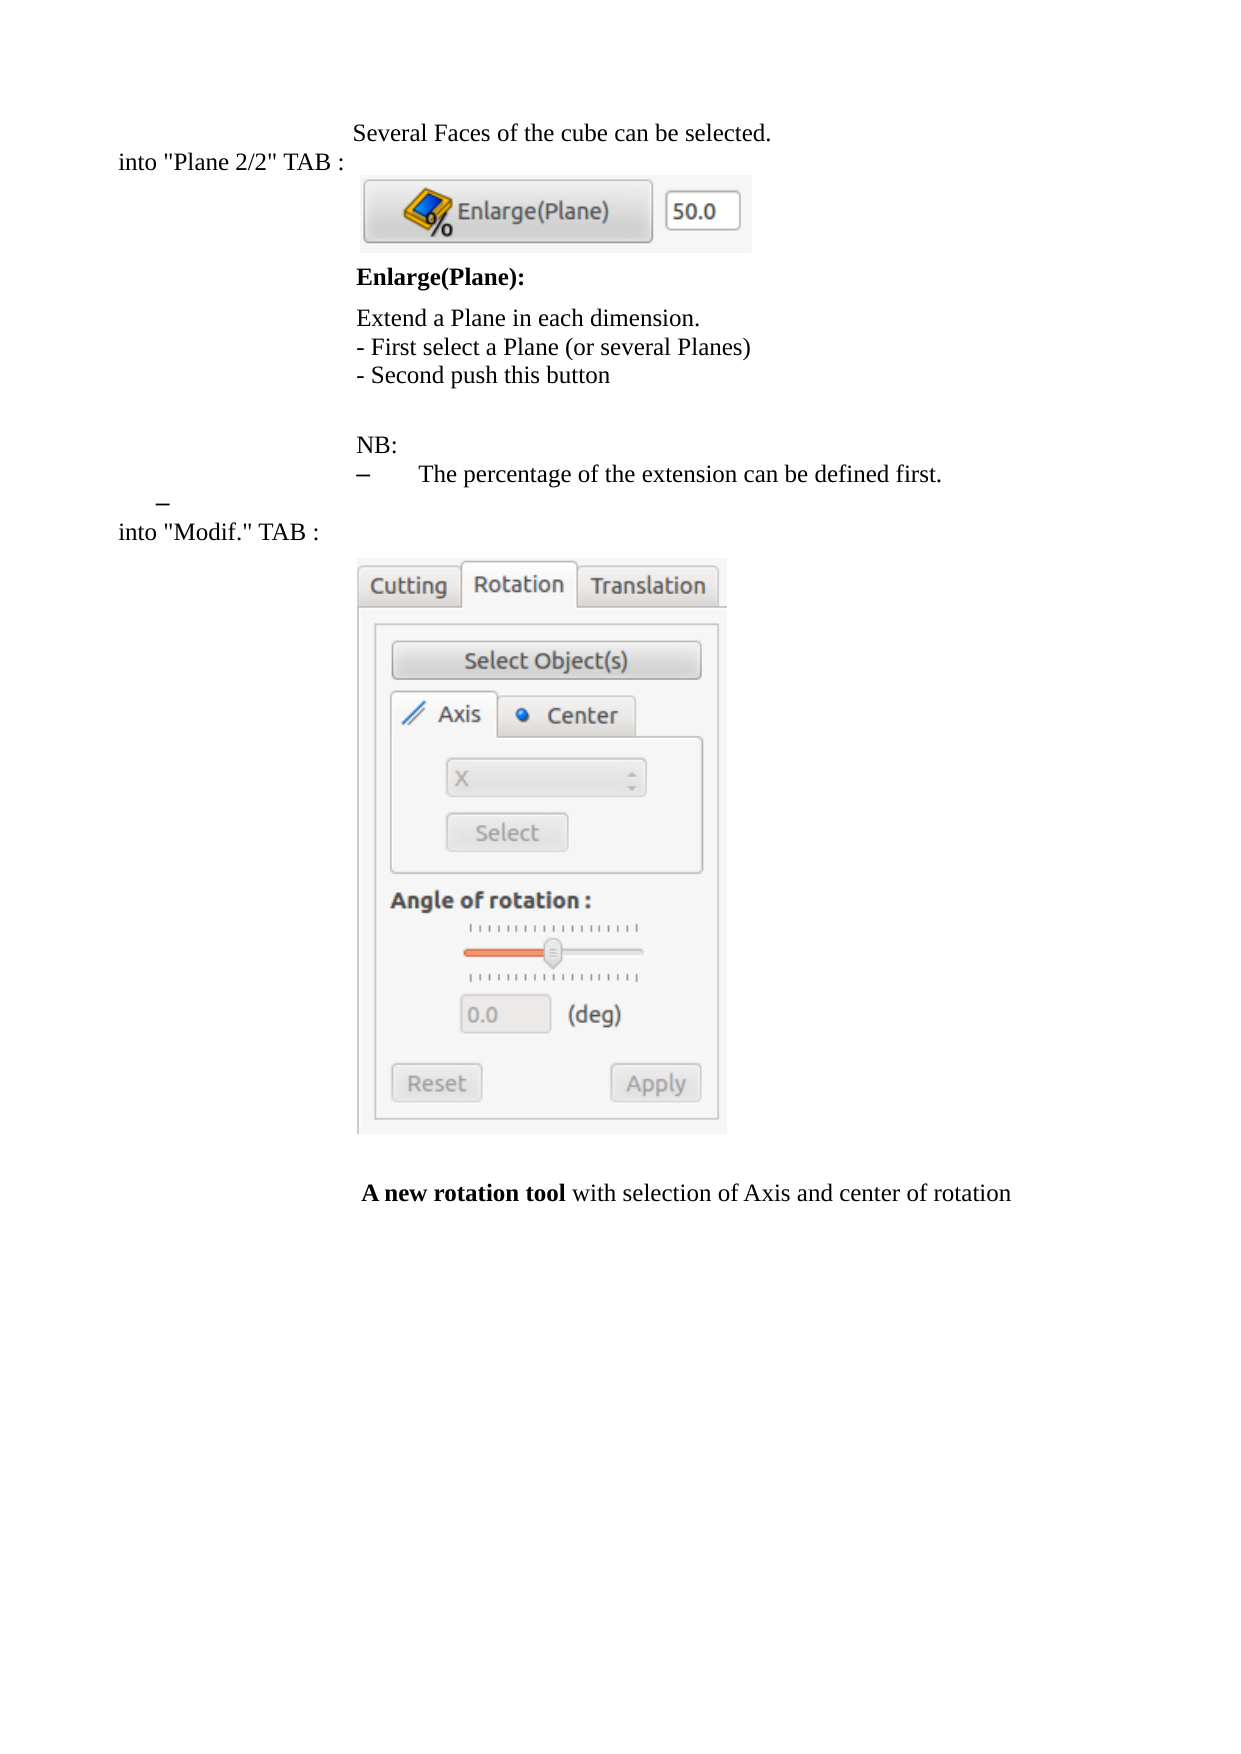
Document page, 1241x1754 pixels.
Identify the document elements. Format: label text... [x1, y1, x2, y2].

text NB: [356, 431, 1122, 459]
text - First select a Plane (or several Planes) [356, 332, 1122, 361]
picture [359, 175, 752, 253]
text Extend a Plane in each dimension. [356, 303, 1122, 332]
text into "Modif." TAB : [118, 517, 1122, 546]
picture [356, 558, 727, 1134]
text Several Faces of the cube can be selected. [352, 118, 1122, 147]
text A new rotation tool with selection of Axis and center of rotation [361, 1178, 1122, 1207]
text Enlarge(Plane): [356, 262, 1122, 291]
text - Second push this button [356, 361, 1122, 389]
text into "Plane 2/2" TAB : [118, 147, 1122, 176]
list The percentage of the extension can be defined first. [356, 459, 1122, 488]
